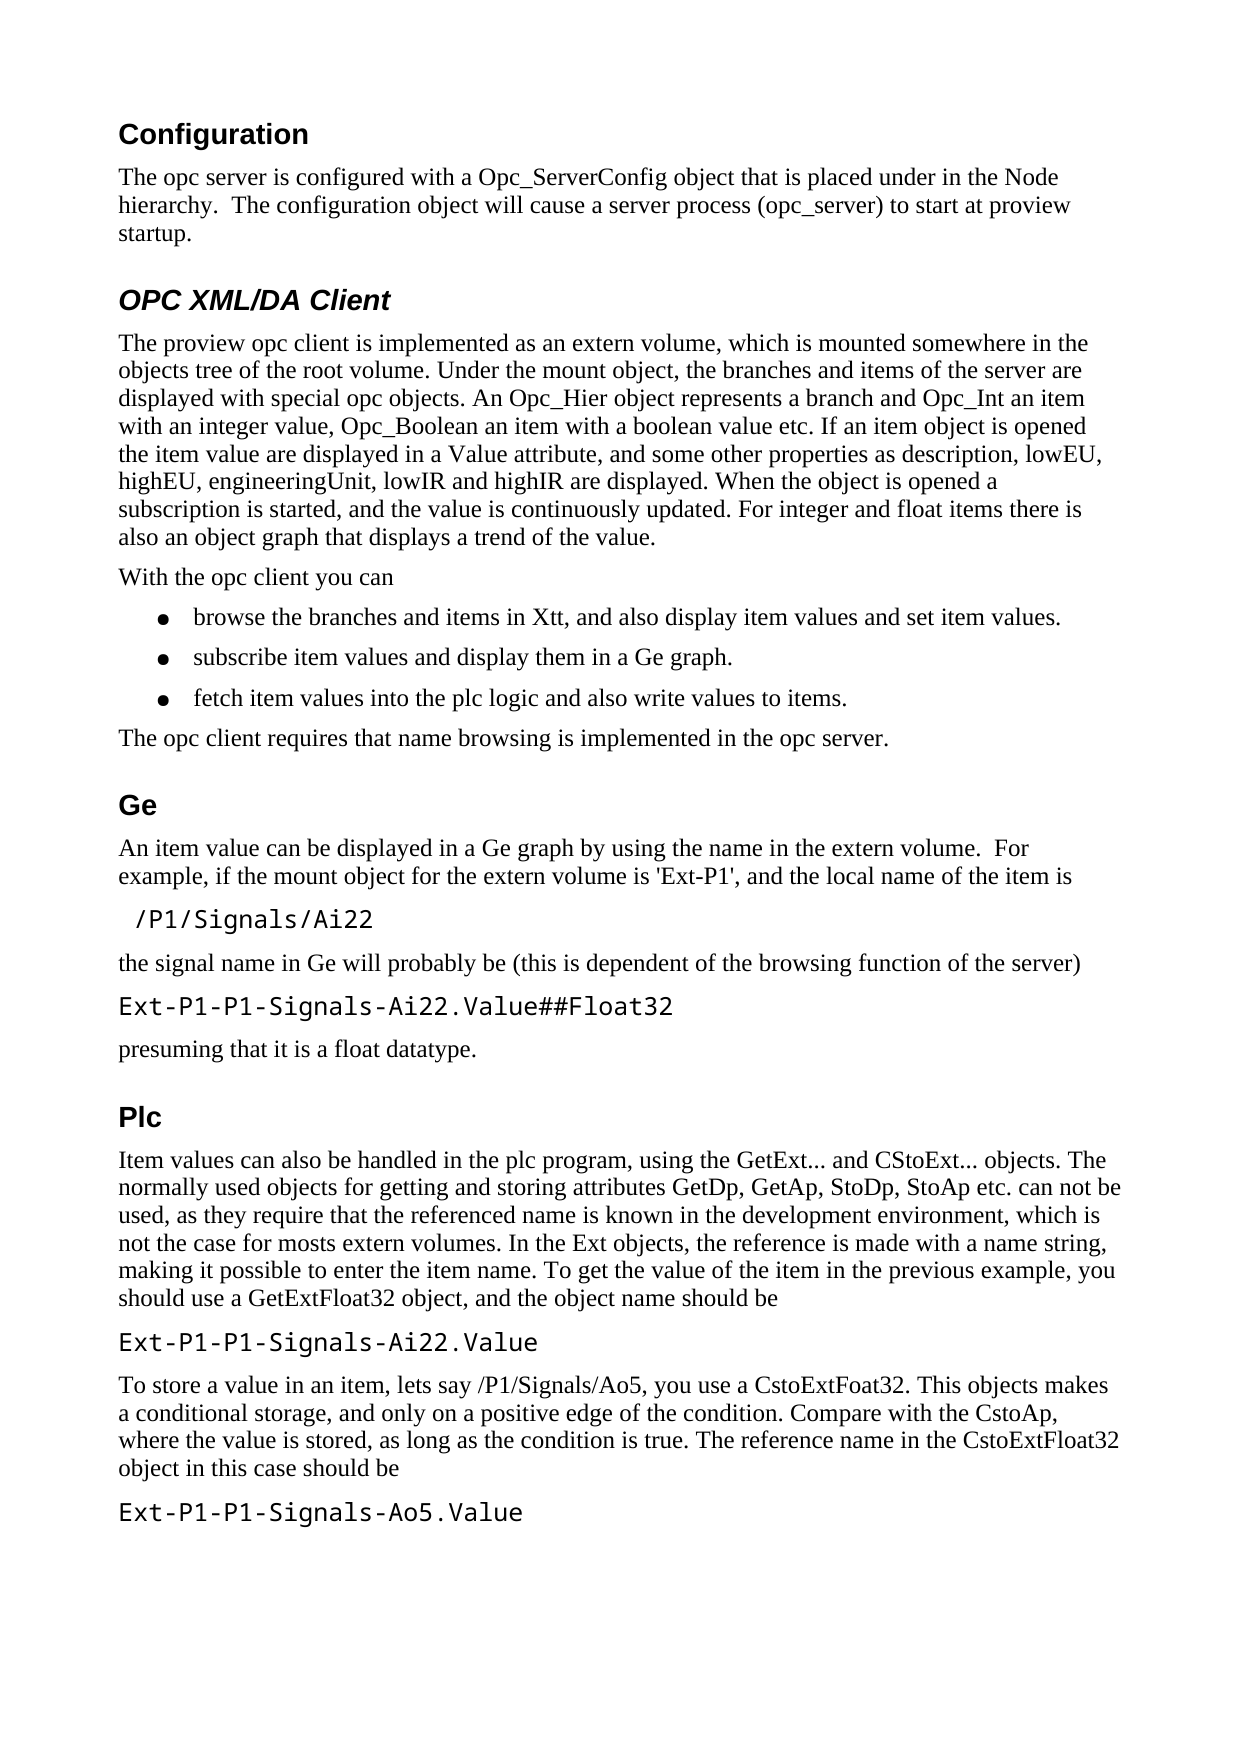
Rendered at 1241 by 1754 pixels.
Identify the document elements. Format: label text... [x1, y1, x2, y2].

list fetch item values into the plc logic and also write values to items. [156, 684, 1122, 711]
subtitle Plc [118, 1101, 1122, 1133]
text Ext-P1-P1-Signals-Ai22.Value [118, 1324, 1122, 1359]
text The opc client requires that name browsing is implemented in the opc server. [118, 724, 1122, 752]
subtitle Ge [118, 789, 1122, 822]
text Item values can also be handled in the plc program, using the GetExt... and CStoExt... objects. The normally used objects for getting and storing attributes GetDp, GetAp, StoDp, StoAp etc. can not be used, as they require that the referenced name is known in the development environment, which is not the case for mosts extern volumes. In the Ext objects, the reference is made with a name string, making it possible to enter the item name. To get the value of the item in the previous example, you should use a GetExtFloat32 object, and the object name should be [118, 1146, 1122, 1312]
text presuming that it is a float datatype. [118, 1036, 1122, 1063]
list browse the branches and items in Xtt, and also display item values and set item values. [156, 603, 1122, 631]
text /P1/Signals/Ai22 [118, 902, 1122, 936]
text The proview opc client is implemented as an extern volume, which is mounted somewhere in the objects tree of the root volume. Under the mount object, the branches and items of the server are displayed with special opc objects. An Opc_Hier object represents a branch and Opc_Int an item with an integer value, Opc_Boolean an item with a boolean value etc. If an item object is opened the item value are displayed in a Value attribute, and some other properties as description, lowEU, highEU, engineeringUnit, lowIR and highIR are displayed. When the object is opened a subscription is started, and the value is continuously updated. For integer and float items there is also an object graph that displays a trend of the value. [118, 329, 1122, 551]
text The opc server is configured with a Opc_ServerConfig object that is placed under in the Node hierarchy. The configuration object will cause a server process (opc_server) to start at proview startup. [118, 163, 1122, 246]
subtitle OPC XML/DA Client [118, 284, 1122, 316]
text the signal name in Ge will probably be (this is dependent of the browsing function of the server) [118, 949, 1122, 976]
text To store a value in an item, lets say /P1/Signals/Ao5, you use a CstoExtFoat32. This objects makes a conditional storage, and only on a positive edge of the condition. Compare with the CstoAp, where the value is stored, as long as the condition is true. The reference name in the CstoExtFloat32 object in this case should be [118, 1371, 1122, 1482]
text Ext-P1-P1-Signals-Ai22.Value##Float32 [118, 989, 1122, 1023]
text An item value can be displayed in a Ge graph by using the name in the extern volume. For example, if the mount object for the extern volume is 'Ext-P1', and the local name of the item is [118, 834, 1122, 890]
text Ext-P1-P1-Signals-Ao5.Value [118, 1494, 1122, 1528]
subtitle Configuration [118, 118, 1122, 151]
text With the opc client you can [118, 563, 1122, 591]
list subscribe item values and display them in a Ge graph. [156, 643, 1122, 671]
